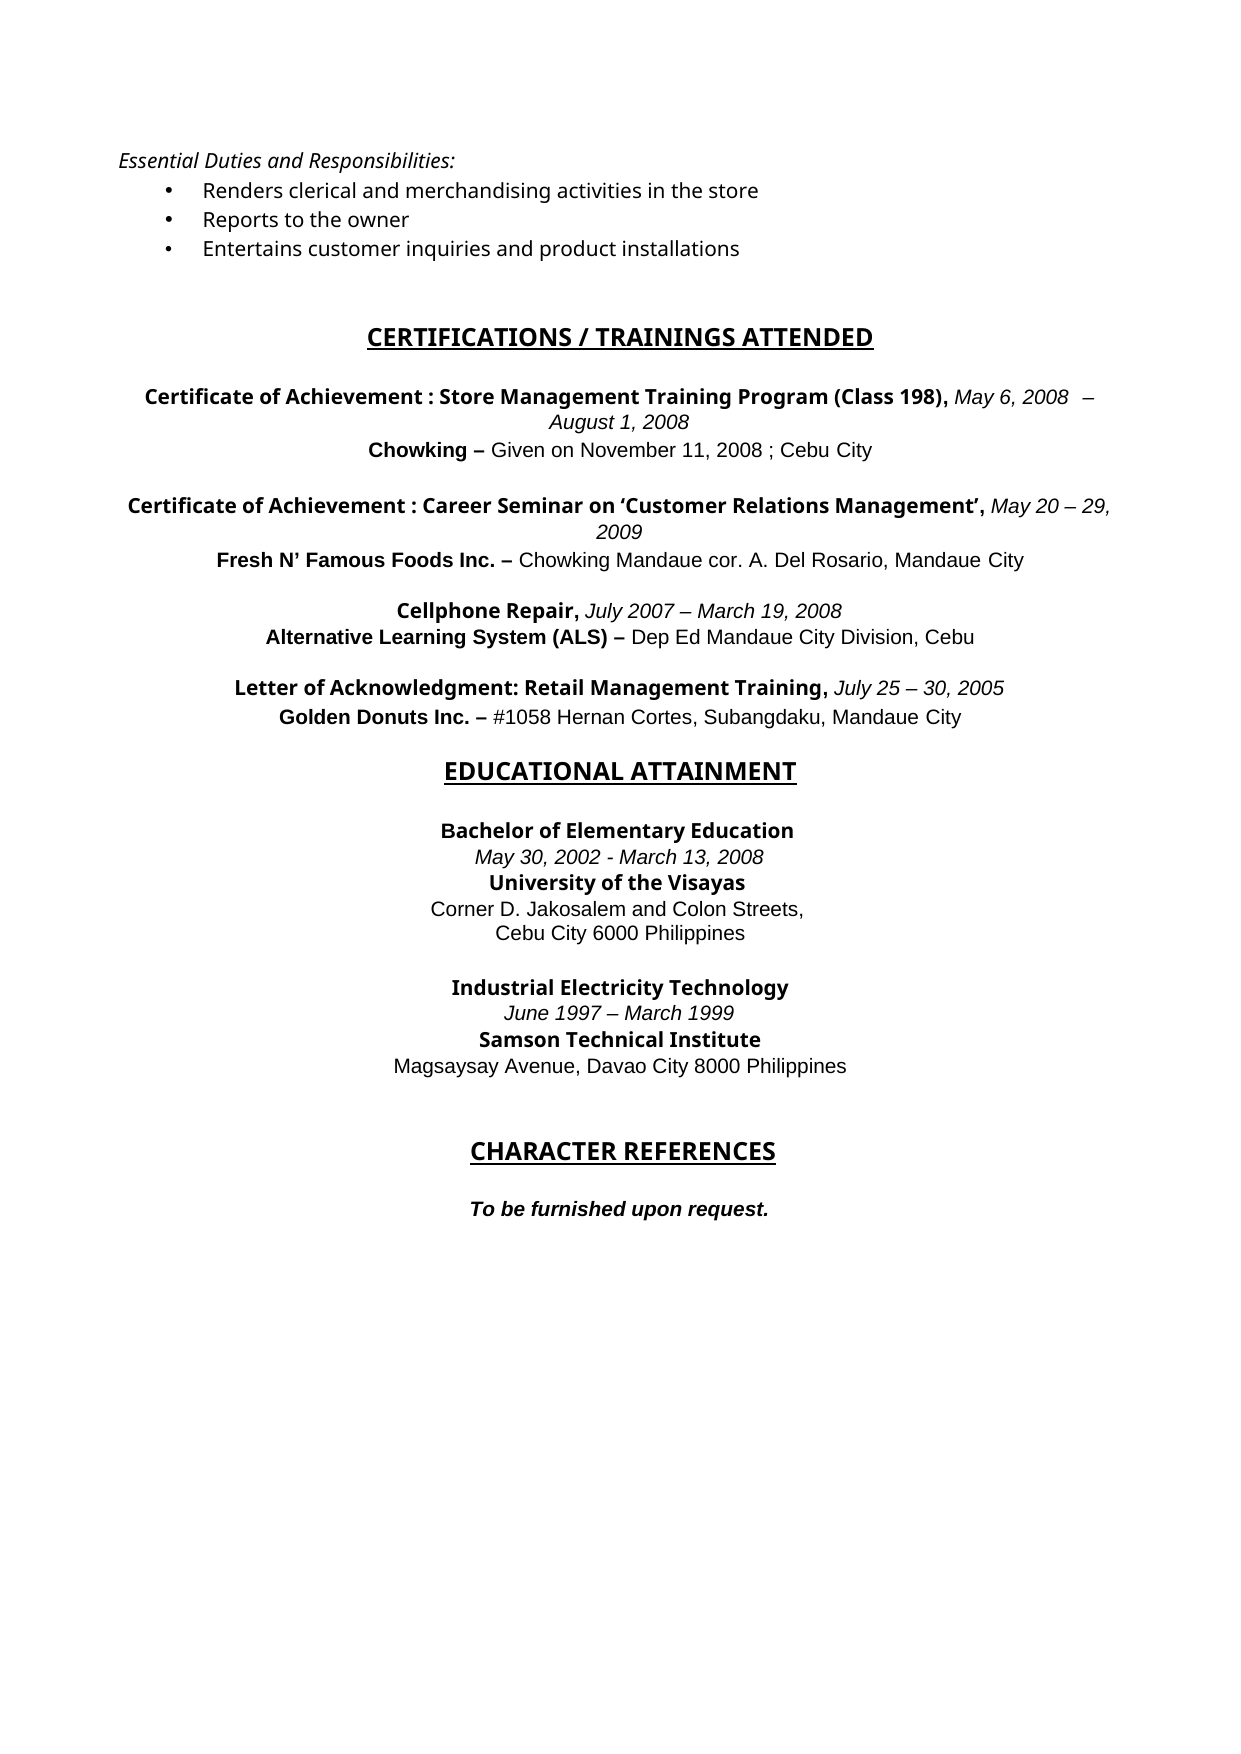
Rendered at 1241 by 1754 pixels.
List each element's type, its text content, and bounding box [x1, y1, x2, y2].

text To be furnished upon request. [118, 1197, 1122, 1221]
text Certificate of Achievement : Store Management Training Program (Class 198), May 6, 2008 – August 1, 2008 [118, 382, 1122, 434]
text Corner D. Jakosalem and Colon Streets, [118, 897, 1122, 921]
list Renders clerical and merchandising activities in the store [165, 175, 1122, 204]
text May 30, 2002 - March 13, 2008 [118, 844, 1122, 868]
text University of the Visayas [118, 868, 1122, 897]
text Cebu City 6000 Philippines [118, 921, 1122, 945]
text CHARACTER REFERENCES [118, 1134, 1122, 1168]
list Entertains customer inquiries and product installations [165, 234, 1122, 262]
text Industrial Electricity Technology [118, 973, 1122, 1001]
text Essential Duties and Responsibilities: [118, 147, 1122, 175]
text June 1997 – March 1999 [118, 1001, 1122, 1025]
text Golden Donuts Inc. – #1058 Hernan Cortes, Subangdaku, Mandaue City [118, 701, 1122, 730]
text Samson Technical Institute [118, 1025, 1122, 1054]
text EDUCATIONAL ATTAINMENT [118, 754, 1122, 788]
text Cellphone Repair, July 2007 – March 19, 2008 [118, 596, 1122, 625]
text Certificate of Achievement : Career Seminar on ‘Customer Relations Management’, May 20 – 29, 2009 [118, 491, 1122, 544]
text Chowking – Given on November 11, 2008 ; Cebu City [118, 434, 1122, 463]
text Bachelor of Elementary Education [118, 816, 1122, 844]
text CERTIFICATIONS / TRAININGS ATTENDED [118, 319, 1122, 353]
text Letter of Acknowledgment: Retail Management Training, July 25 – 30, 2005 [118, 673, 1122, 701]
list Reports to the owner [165, 204, 1122, 234]
text Magsaysay Avenue, Davao City 8000 Philippines [118, 1054, 1122, 1078]
text Alternative Learning System (ALS) – Dep Ed Mandaue City Division, Cebu [118, 625, 1122, 649]
text Fresh N’ Famous Foods Inc. – Chowking Mandaue cor. A. Del Rosario, Mandaue City [118, 544, 1122, 572]
